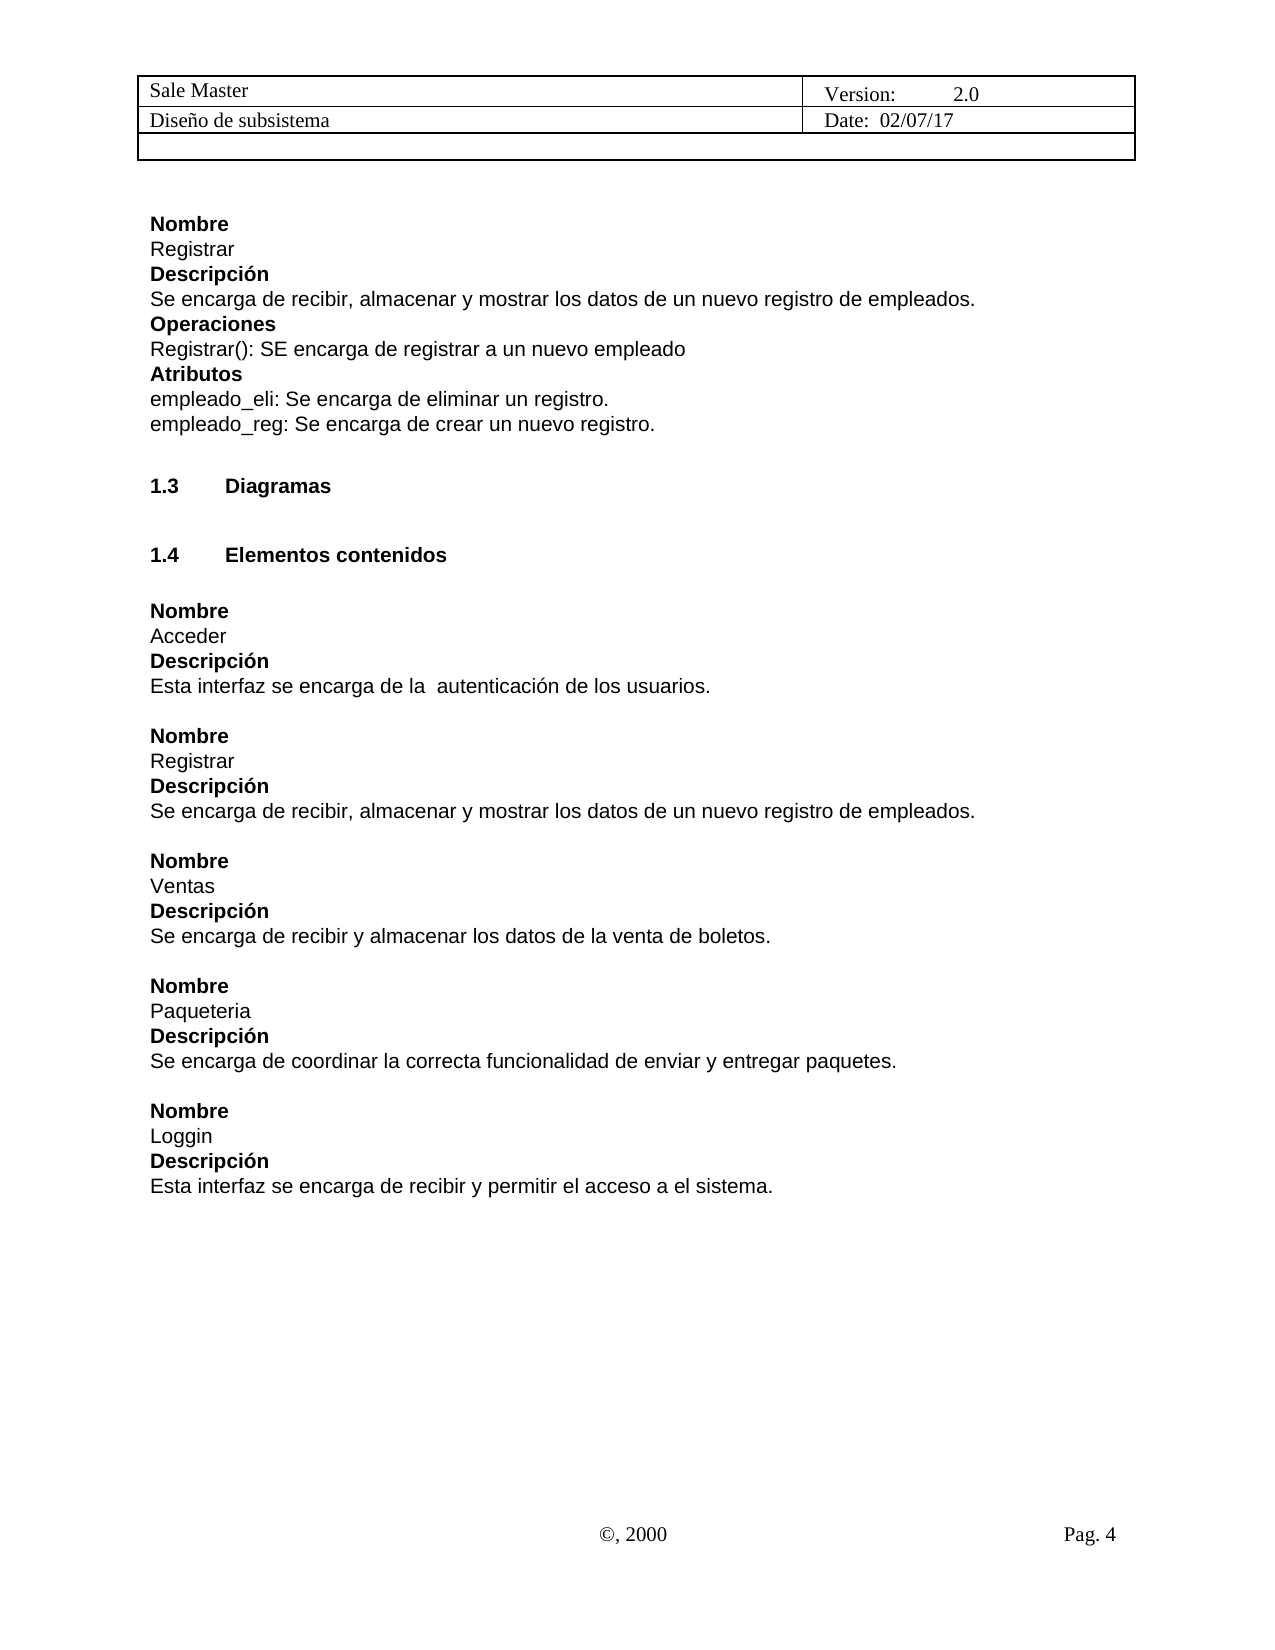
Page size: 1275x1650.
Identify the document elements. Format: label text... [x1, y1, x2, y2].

text Nombre [150, 210, 1125, 235]
text Descripción [150, 648, 1125, 673]
text Operaciones [150, 310, 1125, 335]
text empleado_reg: Se encarga de crear un nuevo registro. [150, 410, 1125, 435]
subtitle Diagramas [150, 473, 1125, 498]
text Descripción [150, 773, 1125, 798]
text Descripción [150, 898, 1125, 923]
text Loggin [150, 1123, 1125, 1148]
text Nombre [150, 973, 1125, 998]
text Descripción [150, 1023, 1125, 1048]
text Acceder [150, 623, 1125, 648]
text Nombre [150, 1098, 1125, 1123]
text Registrar [150, 748, 1125, 773]
text Se encarga de recibir y almacenar los datos de la venta de boletos. [150, 923, 1125, 948]
text Esta interfaz se encarga de la autenticación de los usuarios. [150, 673, 1125, 698]
text Nombre [150, 848, 1125, 873]
text Registrar [150, 235, 1125, 260]
text Ventas [150, 873, 1125, 898]
text Atributos empleado_eli: Se encarga de eliminar un registro. [150, 360, 1125, 410]
text Nombre [150, 723, 1125, 748]
text Se encarga de coordinar la correcta funcionalidad de enviar y entregar paquetes. [150, 1048, 1050, 1073]
text Descripción [150, 260, 1125, 285]
text Paqueteria [150, 998, 1125, 1023]
text Registrar(): SE encarga de registrar a un nuevo empleado [150, 335, 1125, 360]
text Descripción [150, 1148, 1125, 1173]
text Se encarga de recibir, almacenar y mostrar los datos de un nuevo registro de empleados. [150, 285, 1125, 310]
text Nombre [150, 598, 1125, 623]
subtitle Elementos contenidos [150, 542, 1125, 567]
text Se encarga de recibir, almacenar y mostrar los datos de un nuevo registro de empleados. [150, 798, 1125, 823]
text Esta interfaz se encarga de recibir y permitir el acceso a el sistema. [150, 1173, 1050, 1198]
